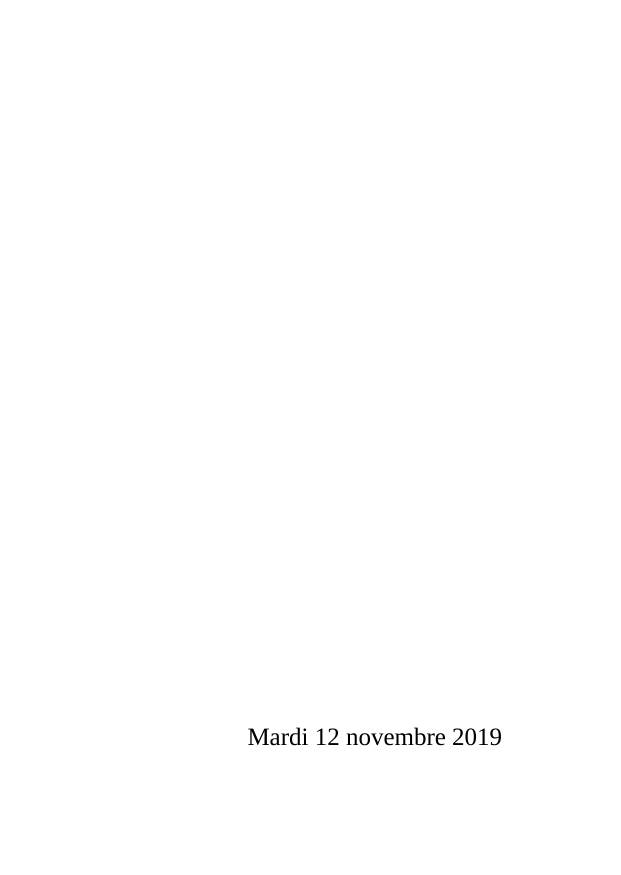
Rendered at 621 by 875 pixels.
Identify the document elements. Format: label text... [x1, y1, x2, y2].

text Mardi 12 novembre 2019 [118, 722, 502, 751]
